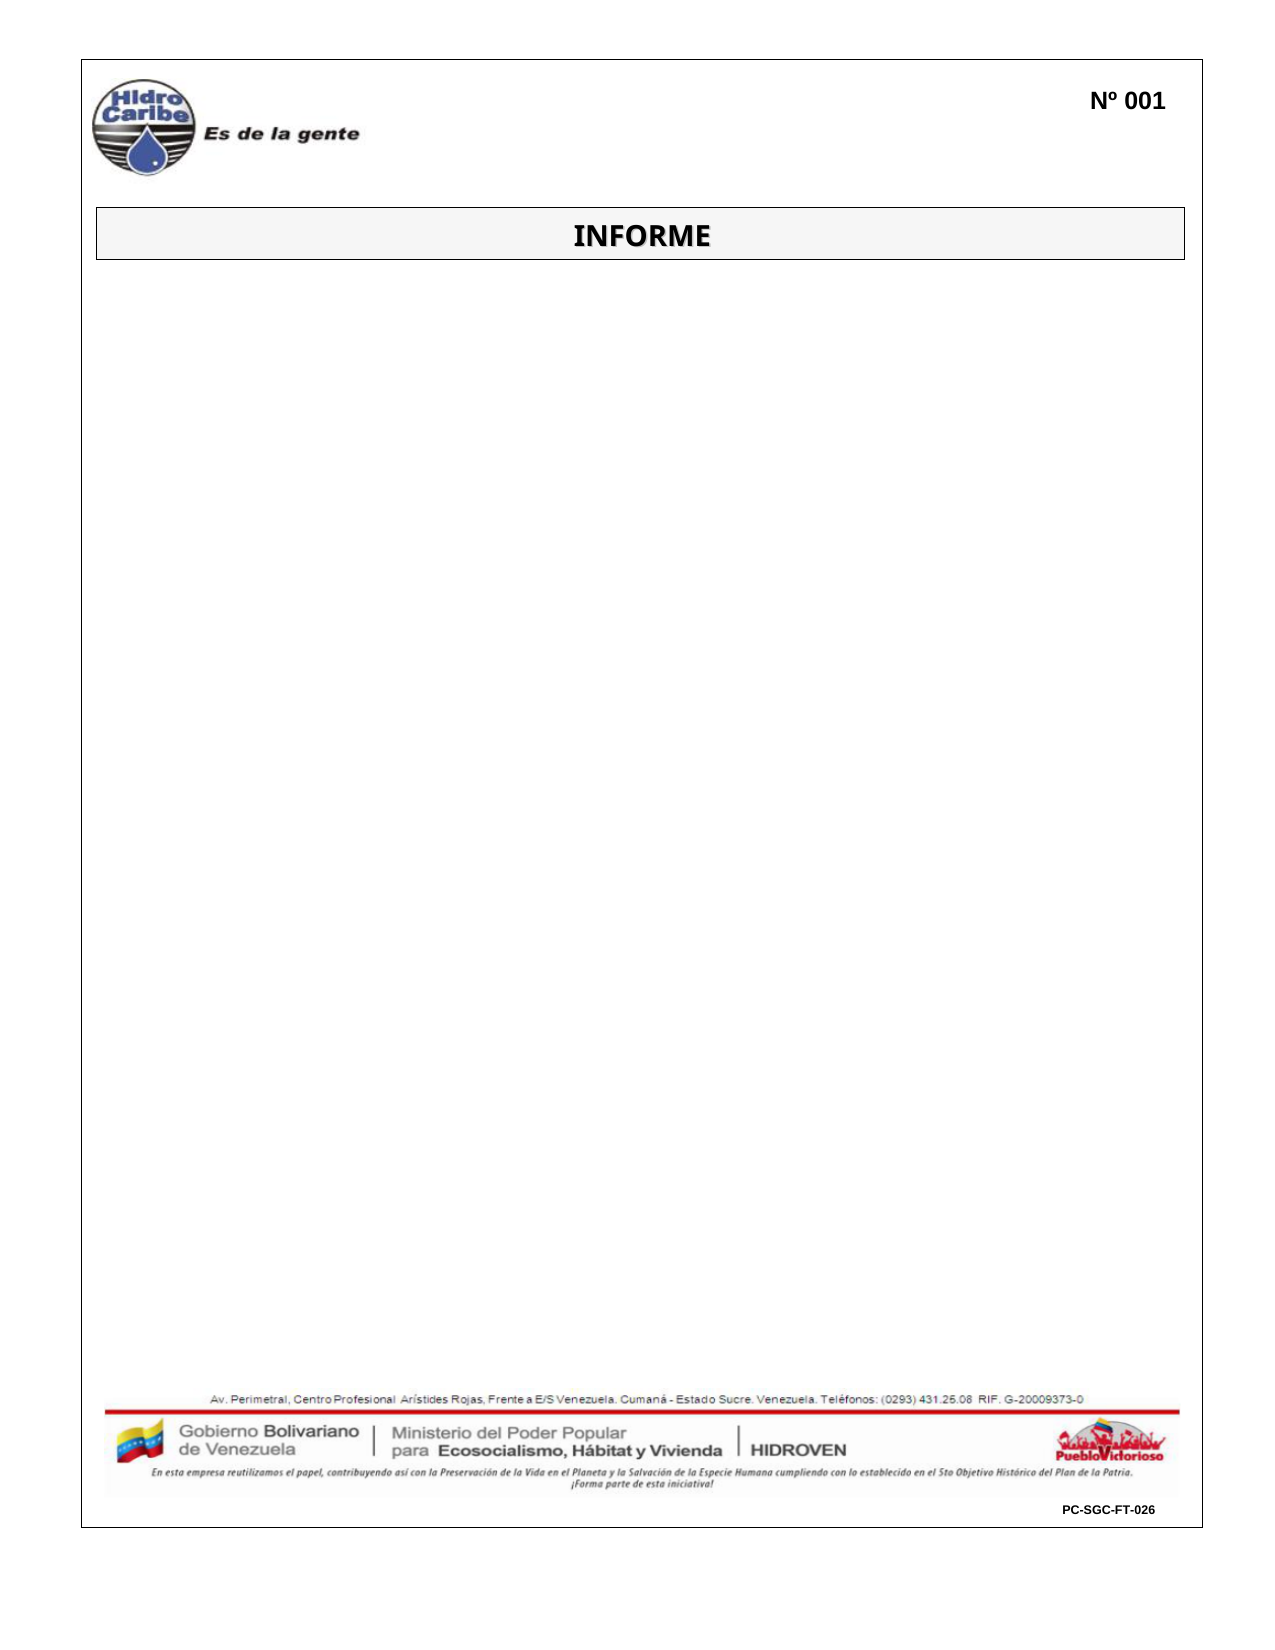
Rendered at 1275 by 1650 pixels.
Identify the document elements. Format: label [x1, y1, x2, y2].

picture [103, 1388, 1181, 1499]
picture [91, 78, 376, 186]
